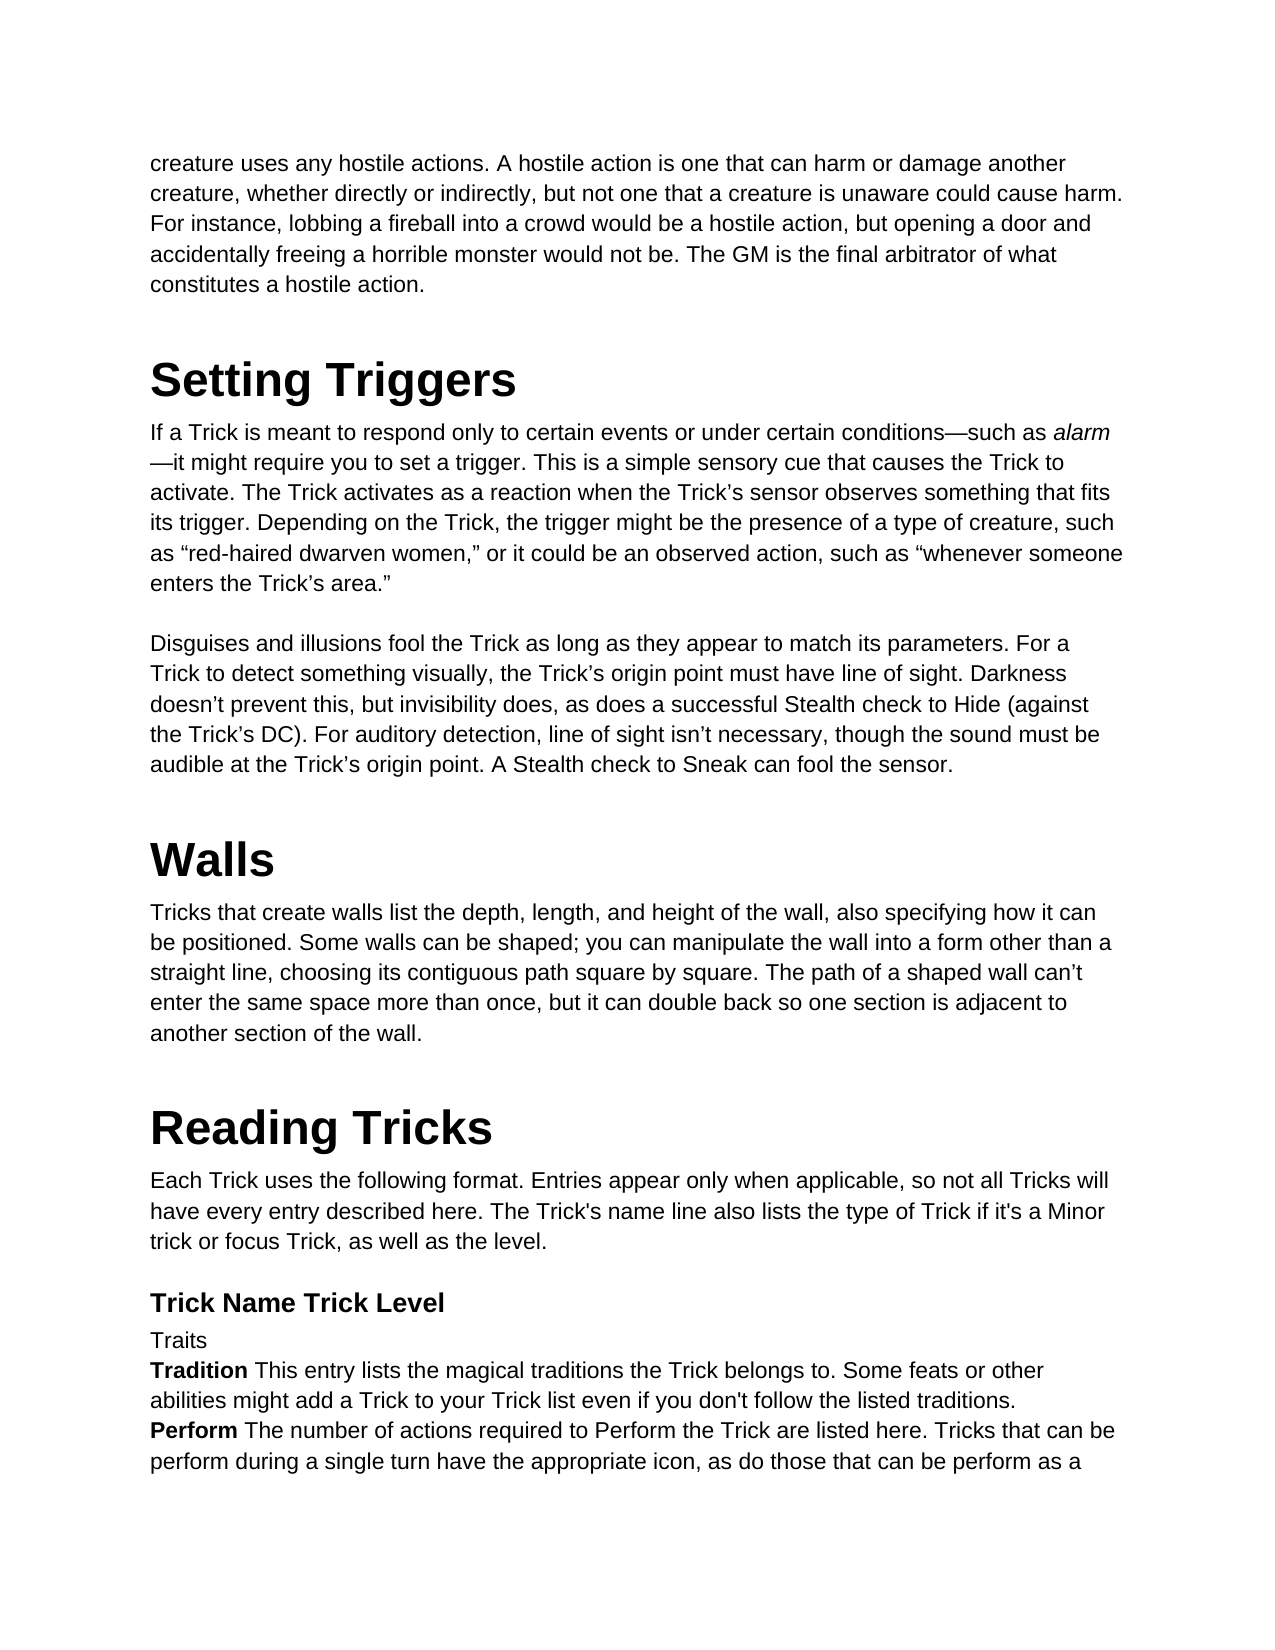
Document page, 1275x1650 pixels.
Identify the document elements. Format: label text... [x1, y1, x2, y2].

text If a Trick is meant to respond only to certain events or under certain conditions—such as alarm—it might require you to set a trigger. This is a simple sensory cue that causes the Trick to activate. The Trick activates as a reaction when the Trick’s sensor observes something that fits its trigger. Depending on the Trick, the trigger might be the presence of a type of creature, such as “red-haired dwarven women,” or it could be an observed action, such as “whenever someone enters the Trick’s area.” [150, 419, 1125, 596]
subtitle Setting Triggers [150, 351, 1125, 406]
text Tradition This entry lists the magical traditions the Trick belongs to. Some feats or other abilities might add a Trick to your Trick list even if you don't follow the listed traditions. [150, 1357, 1125, 1413]
text Each Trick uses the following format. Entries appear only when applicable, so not all Tricks will have every entry described here. The Trick's name line also lists the type of Trick if it's a Minor trick or focus Trick, as well as the level. [150, 1167, 1125, 1254]
subtitle Trick Name Trick Level [150, 1287, 1125, 1318]
subtitle Reading Tricks [150, 1100, 1125, 1155]
subtitle Walls [150, 831, 1125, 886]
text Traits [150, 1327, 1125, 1353]
text Disguises and illusions fool the Trick as long as they appear to match its parameters. For a Trick to detect something visually, the Trick’s origin point must have line of sight. Darkness doesn’t prevent this, but invisibility does, as does a successful Stealth check to Hide (against the Trick’s DC). For auditory detection, line of sight isn’t necessary, though the sound must be audible at the Trick’s origin point. A Stealth check to Sneak can fool the sensor. [150, 630, 1125, 777]
text Tricks that create walls list the depth, length, and height of the wall, also specifying how it can be positioned. Some walls can be shaped; you can manipulate the wall into a form other than a straight line, choosing its contiguous path square by square. The path of a shaped wall can’t enter the same space more than once, but it can double back so one section is adjacent to another section of the wall. [150, 899, 1125, 1046]
text Perform The number of actions required to Perform the Trick are listed here. Tricks that can be perform during a single turn have the appropriate icon, as do those that can be perform as a [150, 1417, 1125, 1474]
text creature uses any hostile actions. A hostile action is one that can harm or damage another creature, whether directly or indirectly, but not one that a creature is unaware could cause harm. For instance, lobbing a fireball into a crowd would be a hostile action, but opening a door and accidentally freeing a horrible monster would not be. The GM is the final arbitrator of what constitutes a hostile action. [150, 150, 1125, 297]
